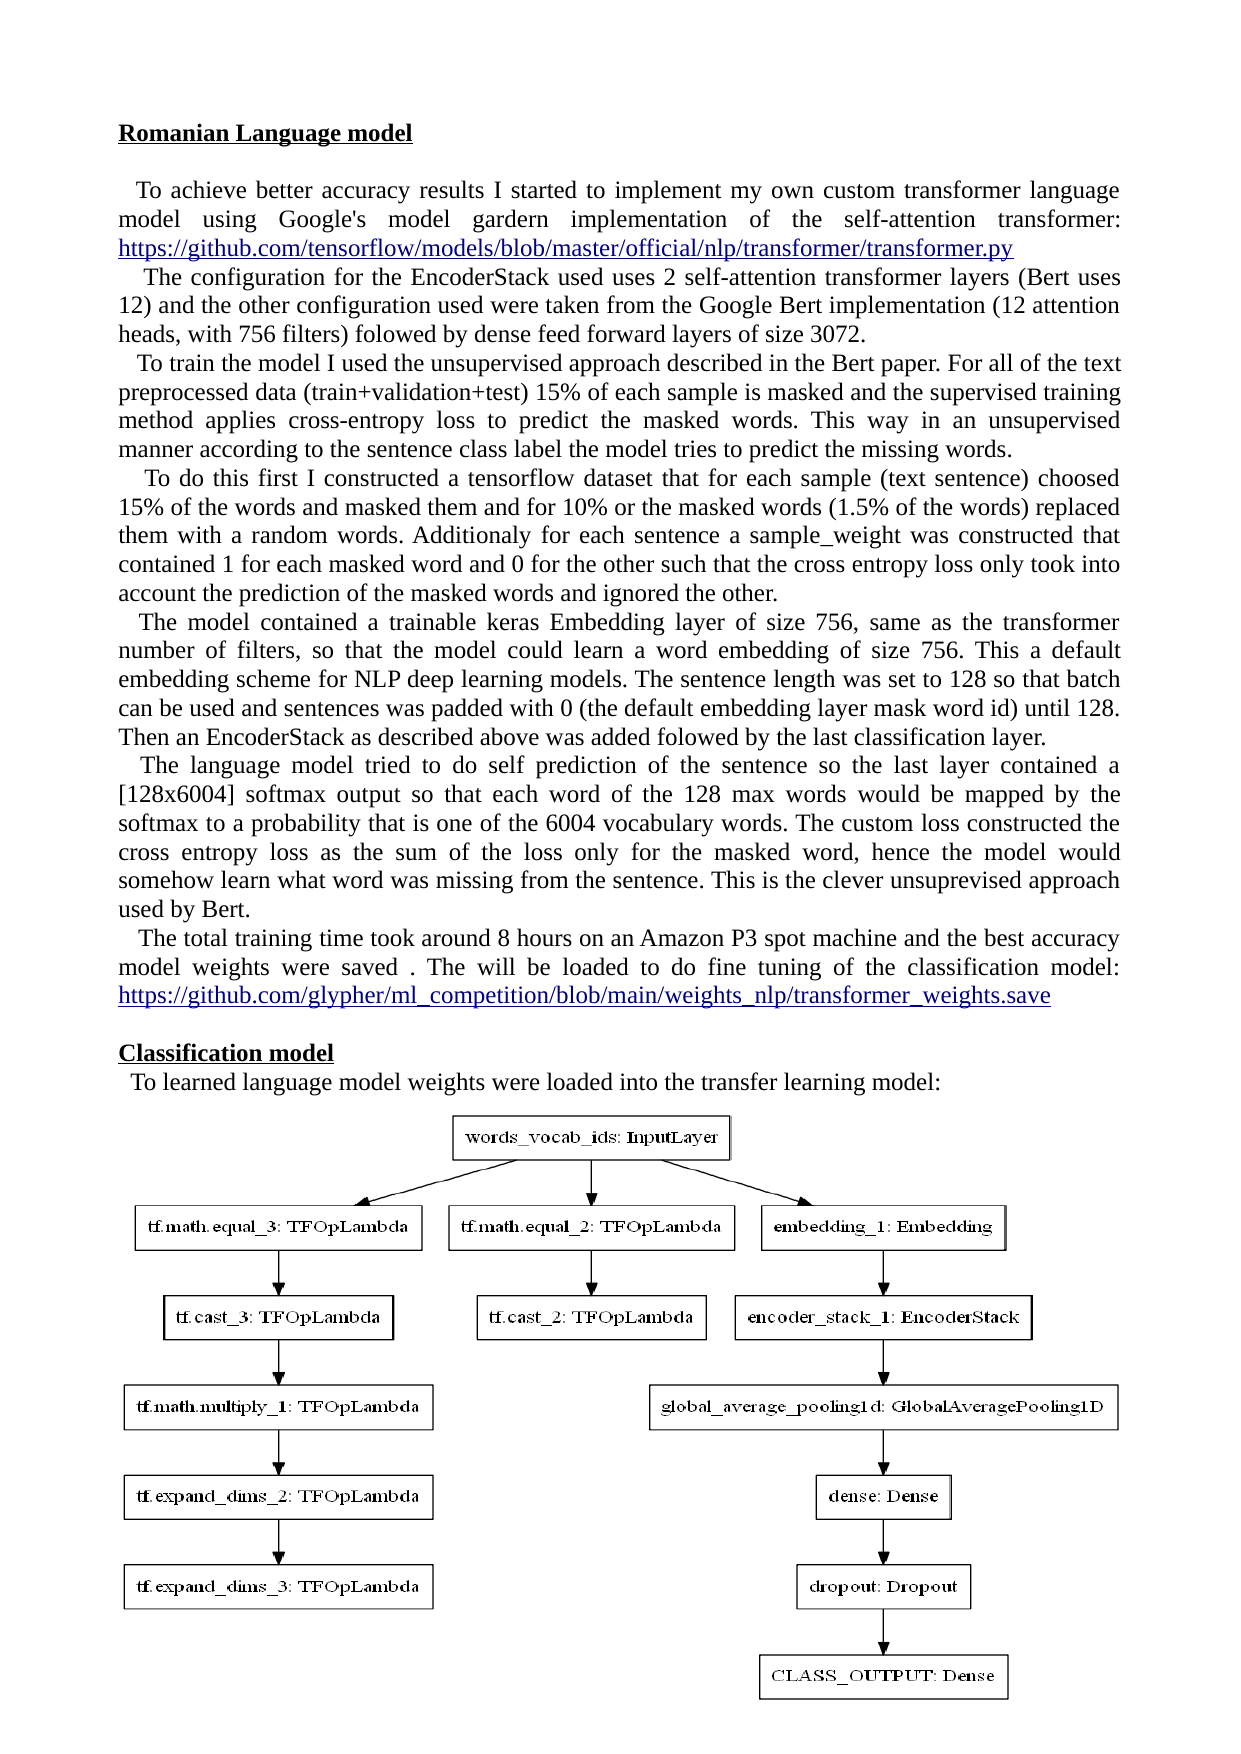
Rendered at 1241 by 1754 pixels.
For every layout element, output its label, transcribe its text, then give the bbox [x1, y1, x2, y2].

picture [119, 1110, 1124, 1704]
text To achieve better accuracy results I started to implement my own custom transformer language model using Google's model gardern implementation of the self-attention transformer: https://github.com/tensorflow/models/blob/master/official/nlp/transformer/transformer.py [118, 176, 1122, 262]
text The configuration for the EncoderStack used uses 2 self-attention transformer layers (Bert uses 12) and the other configuration used were taken from the Google Bert implementation (12 attention heads, with 756 filters) folowed by dense feed forward layers of size 3072. [118, 262, 1122, 348]
text To train the model I used the unsupervised approach described in the Bert paper. For all of the text preprocessed data (train+validation+test) 15% of each sample is masked and the supervised training method applies cross-entropy loss to predict the masked words. This way in an unsupervised manner according to the sentence class label the model tries to predict the missing words. [118, 348, 1122, 463]
text The model contained a trainable keras Embedding layer of size 756, same as the transformer number of filters, so that the model could learn a word embedding of size 756. This a default embedding scheme for NLP deep learning models. The sentence length was set to 128 so that batch can be used and sentences was padded with 0 (the default embedding layer mask word id) until 128. Then an EncoderStack as described above was added folowed by the last classification layer. [118, 607, 1122, 751]
text The total training time took around 8 hours on an Amazon P3 spot machine and the best accuracy model weights were saved . The will be loaded to do fine tuning of the classification model: https://github.com/glypher/ml_competition/blob/main/weights_nlp/transformer_weights.save [118, 923, 1122, 1009]
text The language model tried to do self prediction of the sentence so the last layer contained a [128x6004] softmax output so that each word of the 128 max words would be mapped by the softmax to a probability that is one of the 6004 vocabulary words. The custom loss constructed the cross entropy loss as the sum of the loss only for the masked word, hence the model would somehow learn what word was missing from the sentence. This is the clever unsuprevised approach used by Bert. [118, 751, 1122, 923]
text To learned language model weights were loaded into the transfer learning model: [118, 1067, 1122, 1096]
text Classification model [118, 1038, 1122, 1067]
text Romanian Language model [118, 118, 1122, 147]
text To do this first I constructed a tensorflow dataset that for each sample (text sentence) choosed 15% of the words and masked them and for 10% or the masked words (1.5% of the words) replaced them with a random words. Additionaly for each sentence a sample_weight was constructed that contained 1 for each masked word and 0 for the other such that the cross entropy loss only took into account the prediction of the masked words and ignored the other. [118, 463, 1122, 607]
